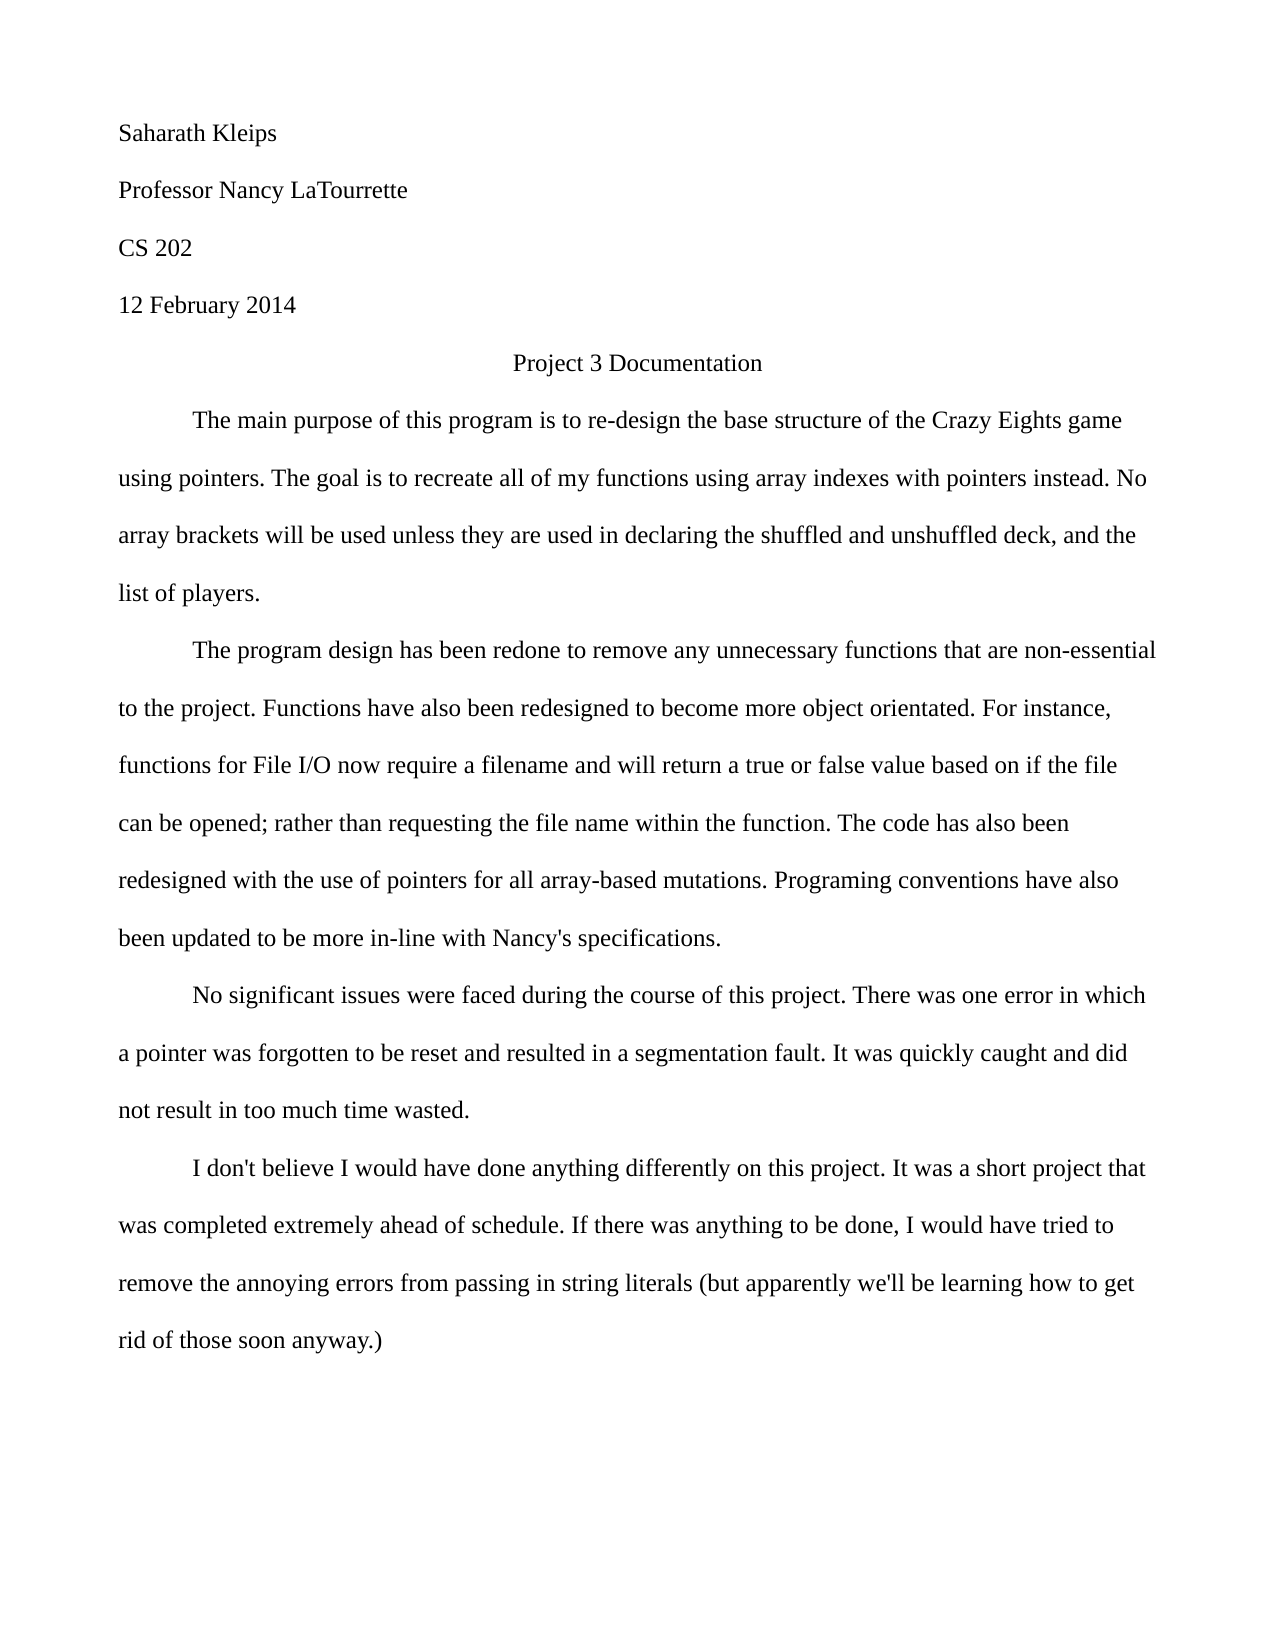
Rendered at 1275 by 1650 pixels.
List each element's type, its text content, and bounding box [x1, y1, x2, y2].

text 12 February 2014 [118, 291, 1157, 319]
text The program design has been redone to remove any unnecessary functions that are non-essential to the project. Functions have also been redesigned to become more object orientated. For instance, functions for File I/O now require a filename and will return a true or false value based on if the file can be opened; rather than requesting the file name within the function. The code has also been redesigned with the use of pointers for all array-based mutations. Programing conventions have also been updated to be more in-line with Nancy's specifications. [118, 636, 1157, 952]
text Project 3 Documentation [118, 348, 1157, 377]
text No significant issues were faced during the course of this project. There was one error in which a pointer was forgotten to be reset and resulted in a segmentation fault. It was quickly caught and did not result in too much time wasted. [118, 981, 1157, 1124]
text CS 202 [118, 233, 1157, 262]
text I don't believe I would have done anything differently on this project. It was a short project that was completed extremely ahead of schedule. If there was anything to be done, I would have tried to remove the annoying errors from passing in string literals (but apparently we'll be learning how to get rid of those soon anyway.) [118, 1153, 1157, 1354]
text Saharath Kleips [118, 118, 1157, 147]
text The main purpose of this program is to re-design the base structure of the Crazy Eights game using pointers. The goal is to recreate all of my functions using array indexes with pointers instead. No array brackets will be used unless they are used in declaring the shuffled and unshuffled deck, and the list of players. [118, 406, 1157, 607]
text Professor Nancy LaTourrette [118, 176, 1157, 204]
